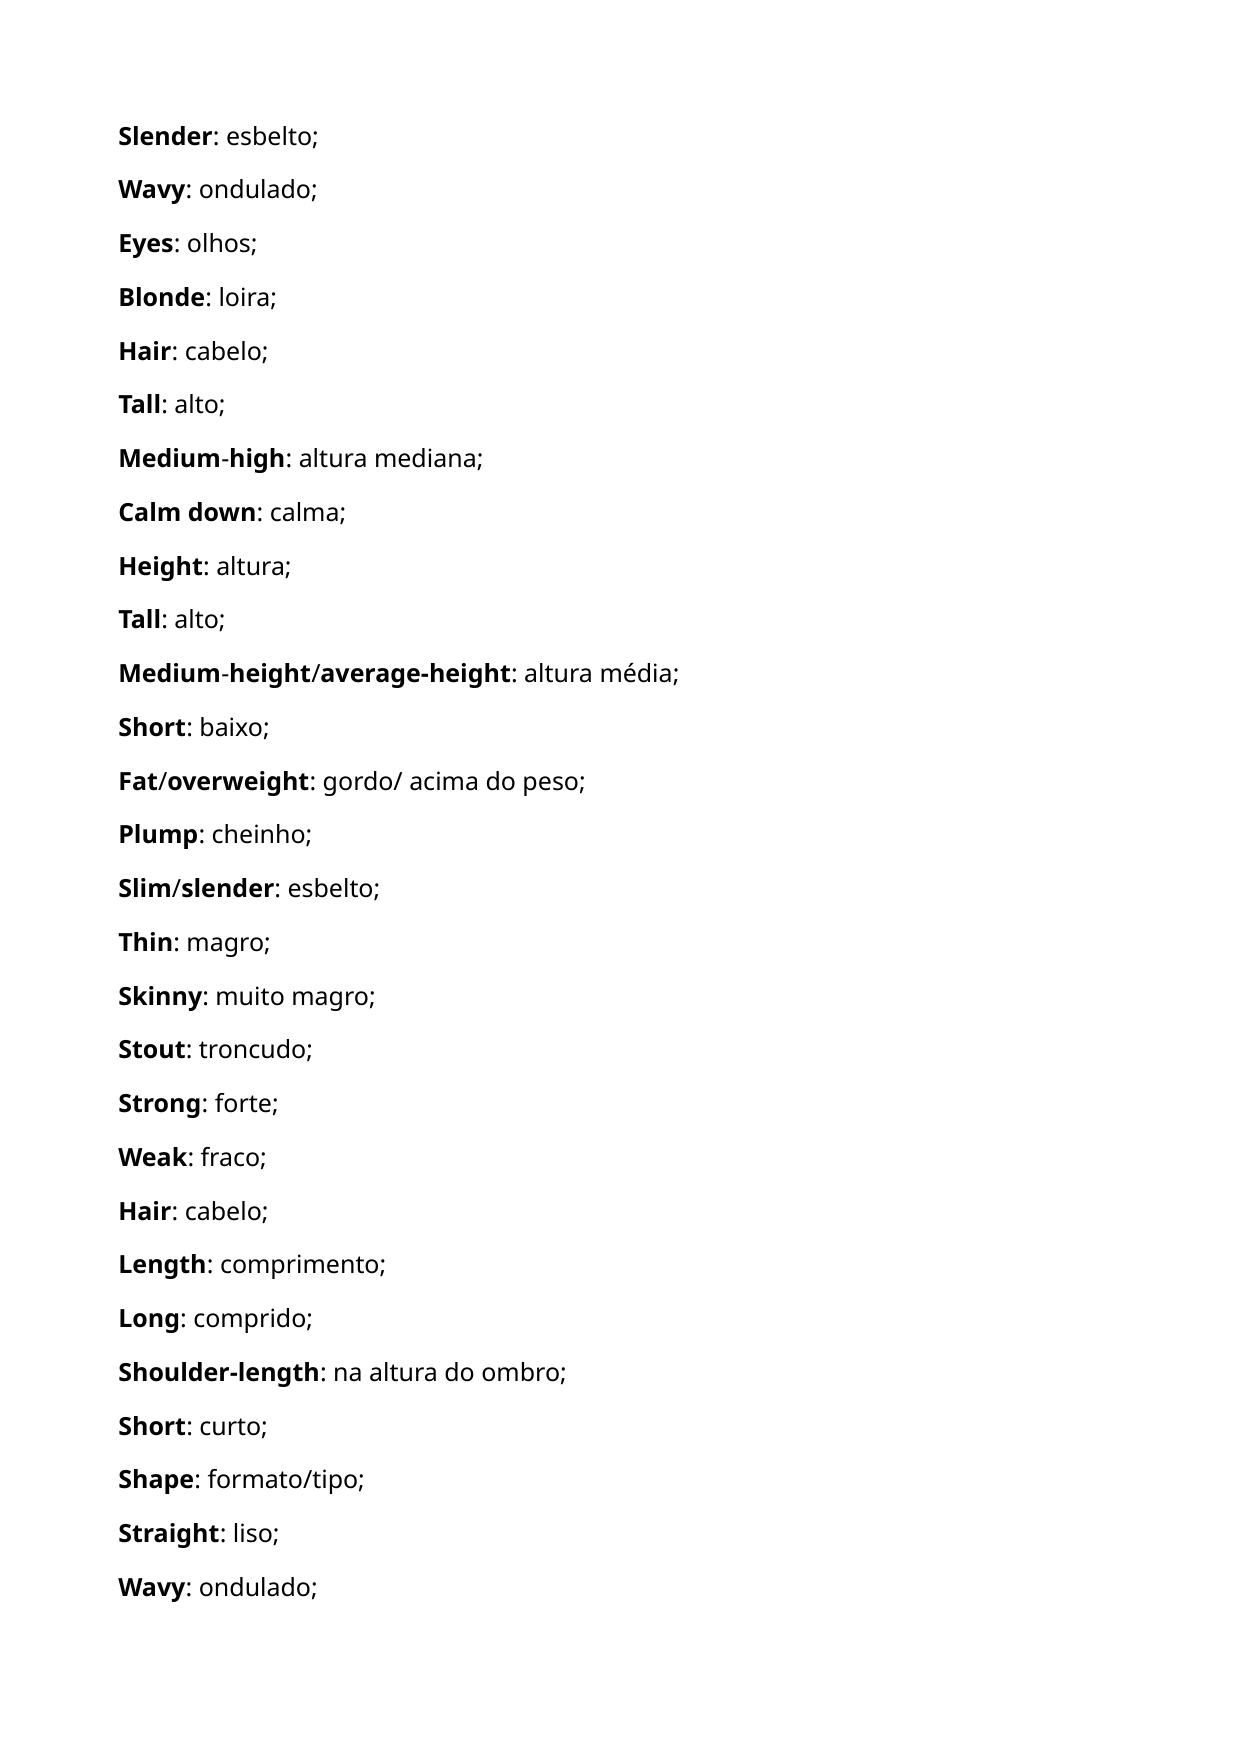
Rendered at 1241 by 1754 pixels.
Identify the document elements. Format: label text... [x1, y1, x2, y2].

text Shape: formato/tipo; [118, 1462, 1122, 1496]
text Short: baixo; [118, 709, 1122, 743]
text Skinny: muito magro; [118, 978, 1122, 1012]
text Height: altura; [118, 548, 1122, 582]
text Medium-height/average-height: altura média; [118, 656, 1122, 690]
text Calm down: calma; [118, 494, 1122, 528]
text Hair: cabelo; [118, 333, 1122, 367]
text Stout: troncudo; [118, 1032, 1122, 1066]
text Plump: cheinho; [118, 817, 1122, 851]
text Weak: fraco; [118, 1139, 1122, 1173]
text Tall: alto; [118, 602, 1122, 636]
text Wavy: ondulado; [118, 172, 1122, 206]
text Eyes: olhos; [118, 226, 1122, 260]
text Blonde: loira; [118, 279, 1122, 313]
text Slim/slender: esbelto; [118, 871, 1122, 905]
text Length: comprimento; [118, 1247, 1122, 1281]
text Short: curto; [118, 1408, 1122, 1442]
text Straight: liso; [118, 1516, 1122, 1550]
text Tall: alto; [118, 387, 1122, 421]
text Wavy: ondulado; [118, 1569, 1122, 1603]
text Medium-high: altura mediana; [118, 441, 1122, 475]
text Strong: forte; [118, 1086, 1122, 1120]
text Shoulder-length: na altura do ombro; [118, 1354, 1122, 1388]
text Fat/overweight: gordo/ acima do peso; [118, 763, 1122, 797]
text Hair: cabelo; [118, 1193, 1122, 1227]
text Thin: magro; [118, 924, 1122, 958]
text Slender: esbelto; [118, 118, 1122, 152]
text Long: comprido; [118, 1301, 1122, 1335]
